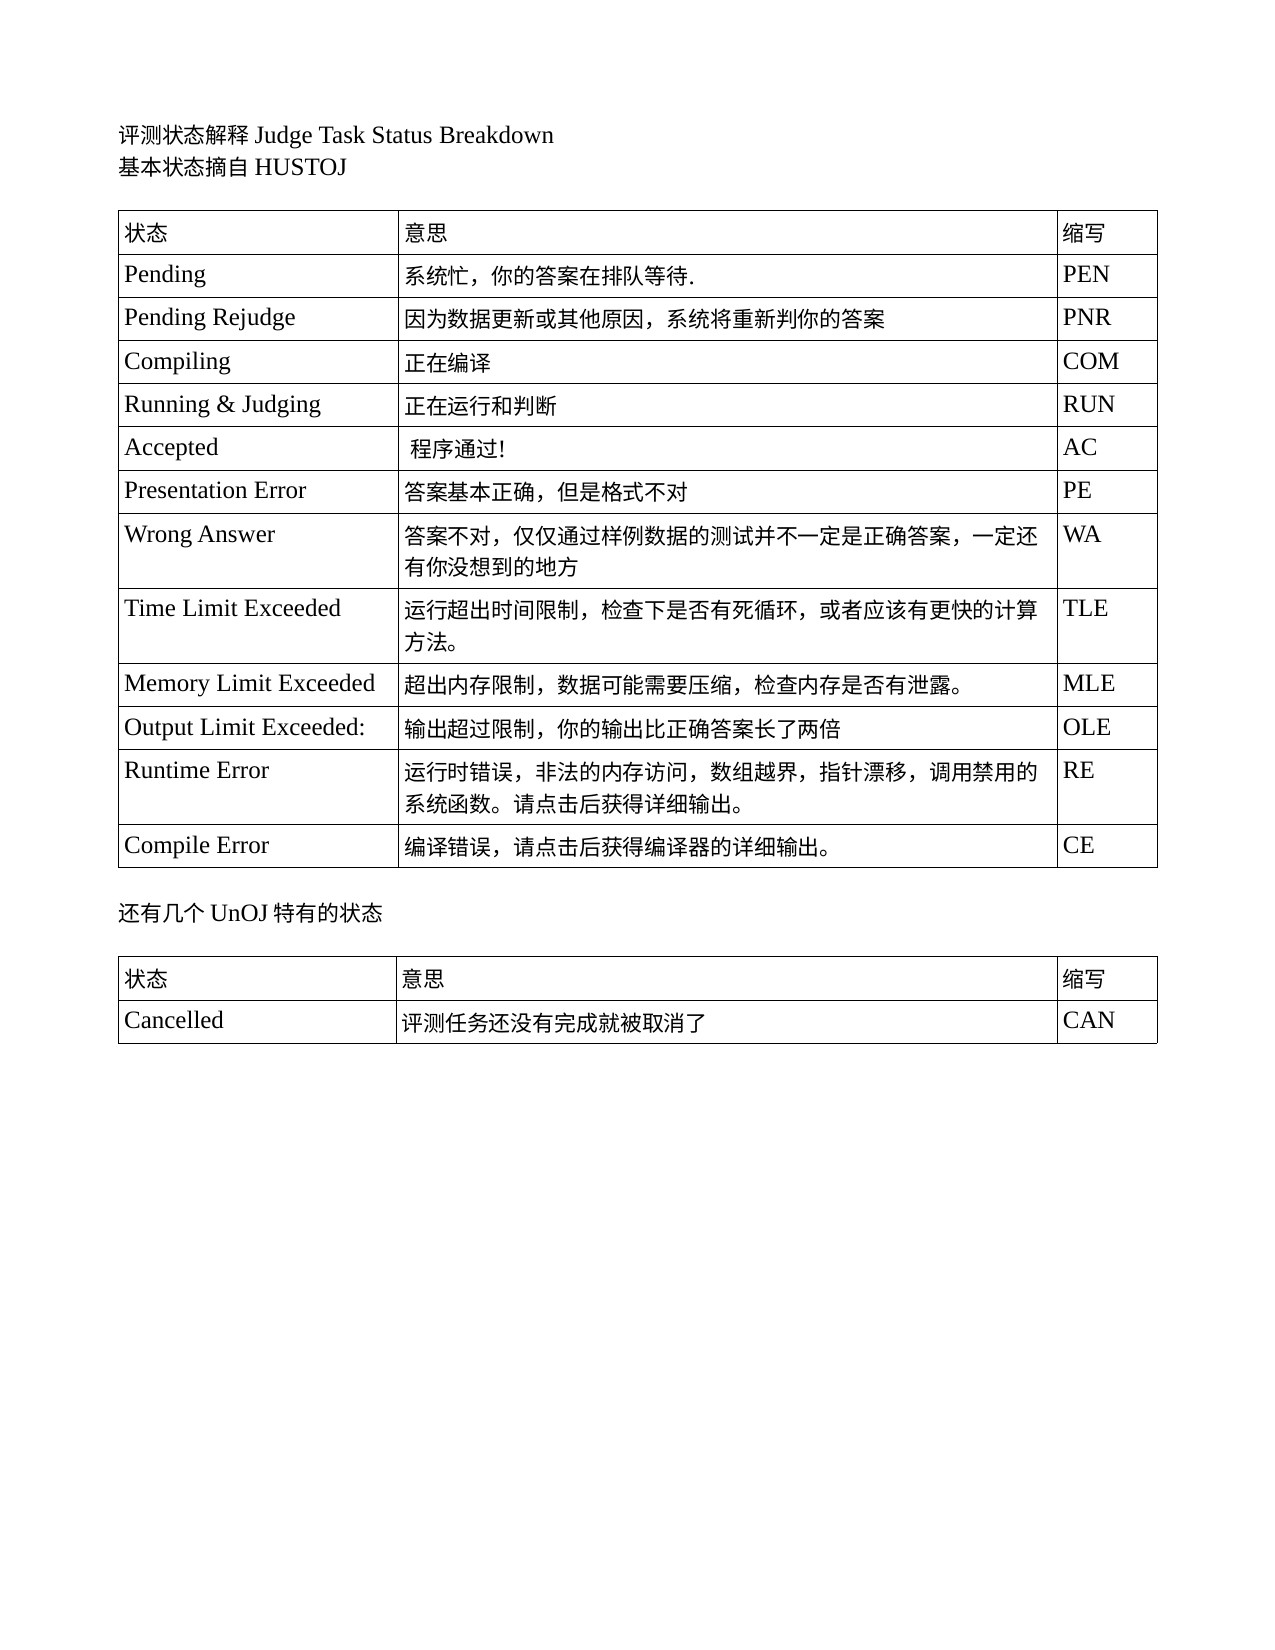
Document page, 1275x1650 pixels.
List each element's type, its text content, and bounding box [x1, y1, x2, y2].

table_cell COM [1058, 341, 1157, 383]
table_cell TLE [1058, 589, 1157, 663]
table_header 缩写 [1058, 211, 1157, 253]
table_cell 运行时错误，非法的内存访问，数组越界，指针漂移，调用禁用的系统函数。请点击后获得详细输出。 [399, 750, 1057, 824]
table_cell Accepted [119, 427, 398, 469]
text 基本状态摘自 HUSTOJ [118, 150, 1157, 181]
table_header 意思 [397, 957, 1057, 1000]
table_cell 评测任务还没有完成就被取消了 [397, 1001, 1057, 1043]
table_cell PEN [1058, 255, 1157, 297]
table_cell Compile Error [119, 825, 398, 867]
table_cell Cancelled [119, 1001, 396, 1043]
table_cell MLE [1058, 664, 1157, 706]
table_cell Compiling [119, 341, 398, 383]
table_cell 答案基本正确，但是格式不对 [399, 471, 1057, 513]
table_cell Memory Limit Exceeded [119, 664, 398, 706]
table_cell 程序通过! [399, 427, 1057, 469]
table_cell Pending Rejudge [119, 298, 398, 340]
text 评测状态解释 Judge Task Status Breakdown [118, 118, 1157, 150]
table_cell Pending [119, 255, 398, 297]
table_cell RUN [1058, 384, 1157, 426]
table_cell CE [1058, 825, 1157, 867]
table_cell Output Limit Exceeded: [119, 707, 398, 749]
table_cell 答案不对，仅仅通过样例数据的测试并不一定是正确答案，一定还有你没想到的地方 [399, 514, 1057, 588]
table_cell Runtime Error [119, 750, 398, 824]
table_cell PE [1058, 471, 1157, 513]
table_cell 系统忙，你的答案在排队等待. [399, 255, 1057, 297]
text 还有几个UnOJ特有的状态 [118, 896, 1157, 928]
table_header 状态 [119, 957, 396, 1000]
table_cell Running & Judging [119, 384, 398, 426]
table_cell AC [1058, 427, 1157, 469]
table_cell 输出超过限制，你的输出比正确答案长了两倍 [399, 707, 1057, 749]
table_cell Time Limit Exceeded [119, 589, 398, 663]
table_cell WA [1058, 514, 1157, 588]
table_cell OLE [1058, 707, 1157, 749]
table_header 缩写 [1058, 957, 1157, 1000]
table_cell CAN [1058, 1001, 1157, 1043]
table_cell 超出内存限制，数据可能需要压缩，检查内存是否有泄露。 [399, 664, 1057, 706]
table_cell 编译错误，请点击后获得编译器的详细输出。 [399, 825, 1057, 867]
table_cell 因为数据更新或其他原因，系统将重新判你的答案 [399, 298, 1057, 340]
table_cell RE [1058, 750, 1157, 824]
table_cell 正在编译 [399, 341, 1057, 383]
table_cell Wrong Answer [119, 514, 398, 588]
table_header 状态 [119, 211, 398, 253]
table_cell 运行超出时间限制，检查下是否有死循环，或者应该有更快的计算方法。 [399, 589, 1057, 663]
table_cell Presentation Error [119, 471, 398, 513]
table_cell PNR [1058, 298, 1157, 340]
table_cell 正在运行和判断 [399, 384, 1057, 426]
table_header 意思 [399, 211, 1057, 253]
